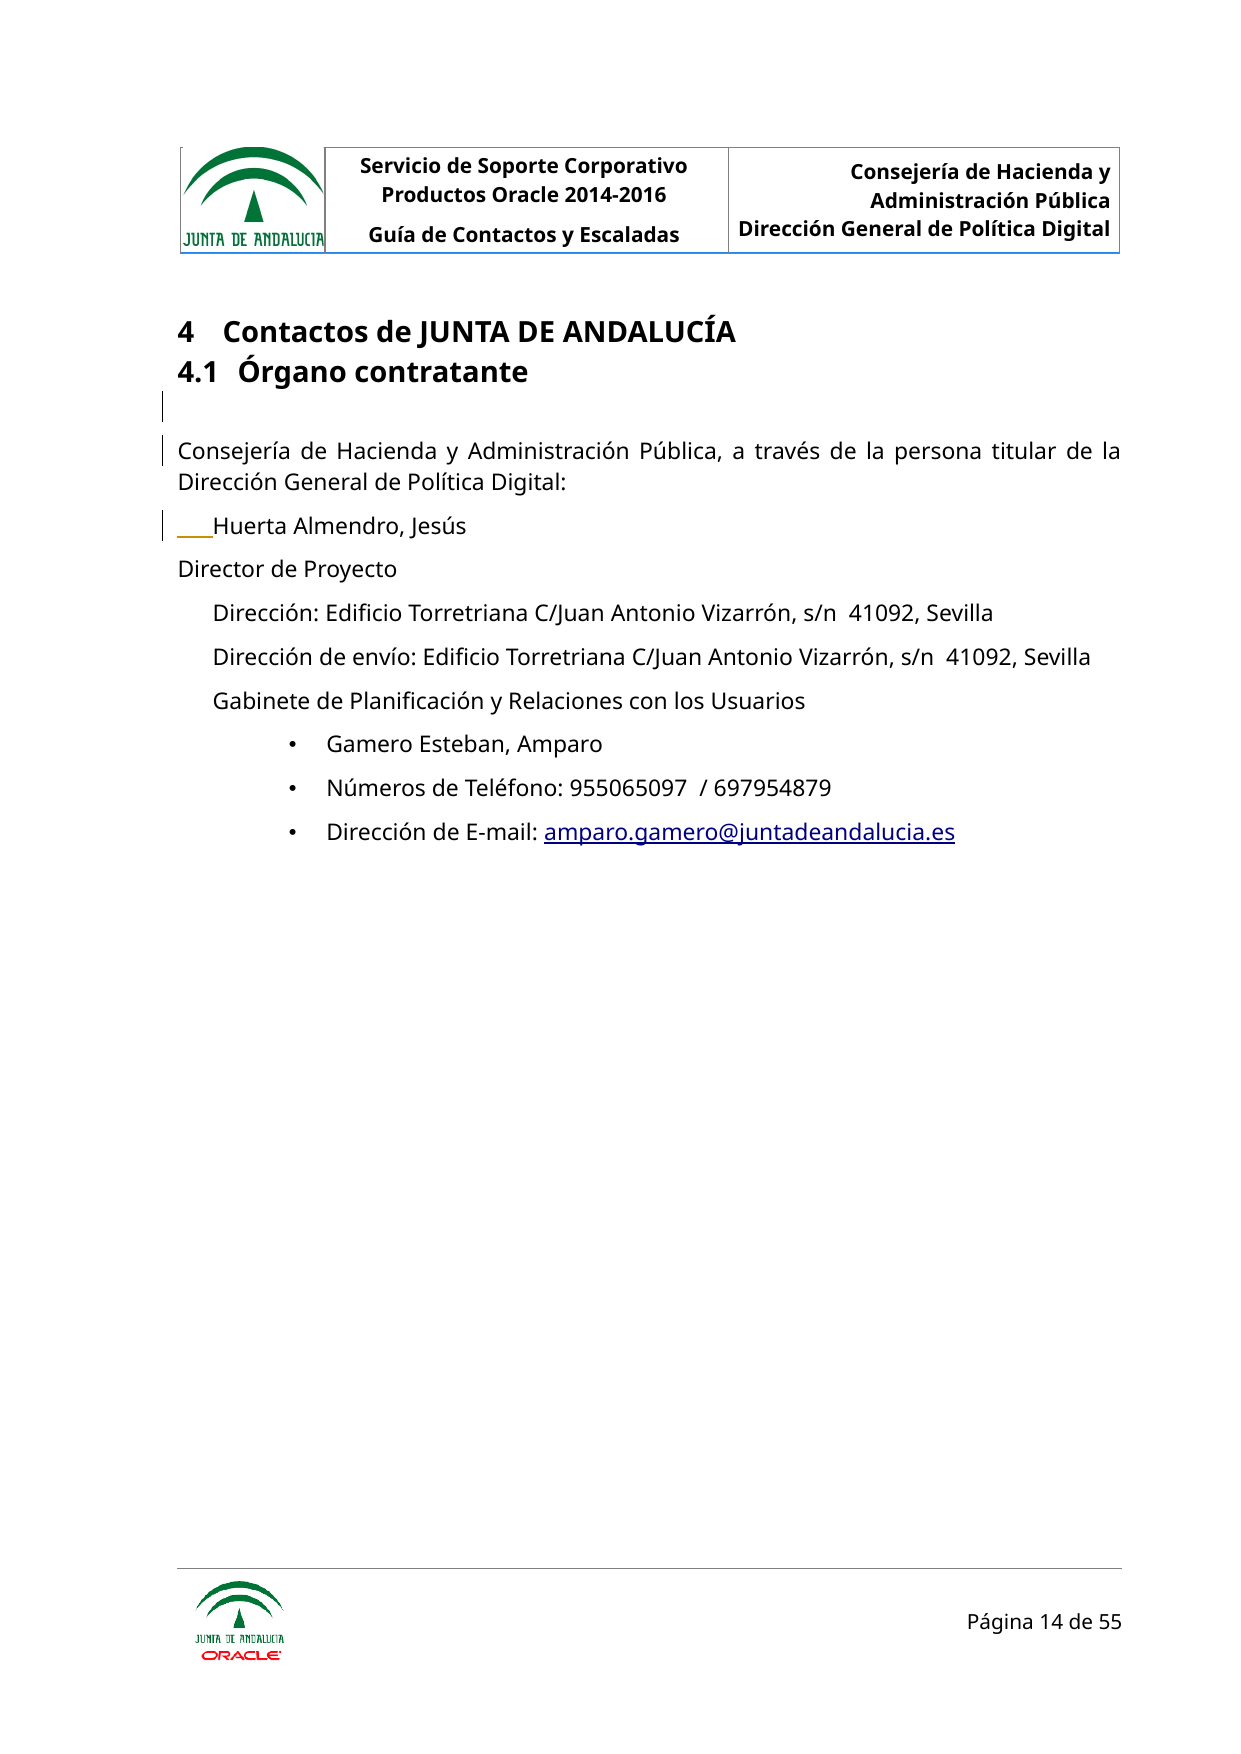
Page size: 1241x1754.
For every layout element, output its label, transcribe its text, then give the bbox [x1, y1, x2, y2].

list Números de Teléfono: 955065097 / 697954879 [288, 772, 1122, 803]
text Consejería de Hacienda y Administración Pública, a través de la persona titular de la Dirección General de Política Digital: [177, 434, 1122, 497]
subtitle Contactos de JUNTA DE ANDALUCÍA [177, 311, 1122, 351]
picture [193, 1581, 285, 1664]
text Gabinete de Planificación y Relaciones con los Usuarios [177, 684, 1122, 716]
list Gamero Esteban, Amparo [288, 728, 1122, 759]
subtitle Órgano contratante [177, 351, 1122, 391]
text Dirección: Edificio Torretriana C/Juan Antonio Vizarrón, s/n 41092, Sevilla [177, 597, 1122, 628]
text Huerta Almendro, Jesús [177, 509, 1122, 541]
text Dirección de envío: Edificio Torretriana C/Juan Antonio Vizarrón, s/n 41092, Sevilla [177, 641, 1122, 672]
text Director de Proyecto [177, 553, 1122, 584]
list Dirección de E-mail: amparo.gamero@juntadeandalucia.es [288, 816, 1122, 847]
picture [183, 147, 324, 246]
